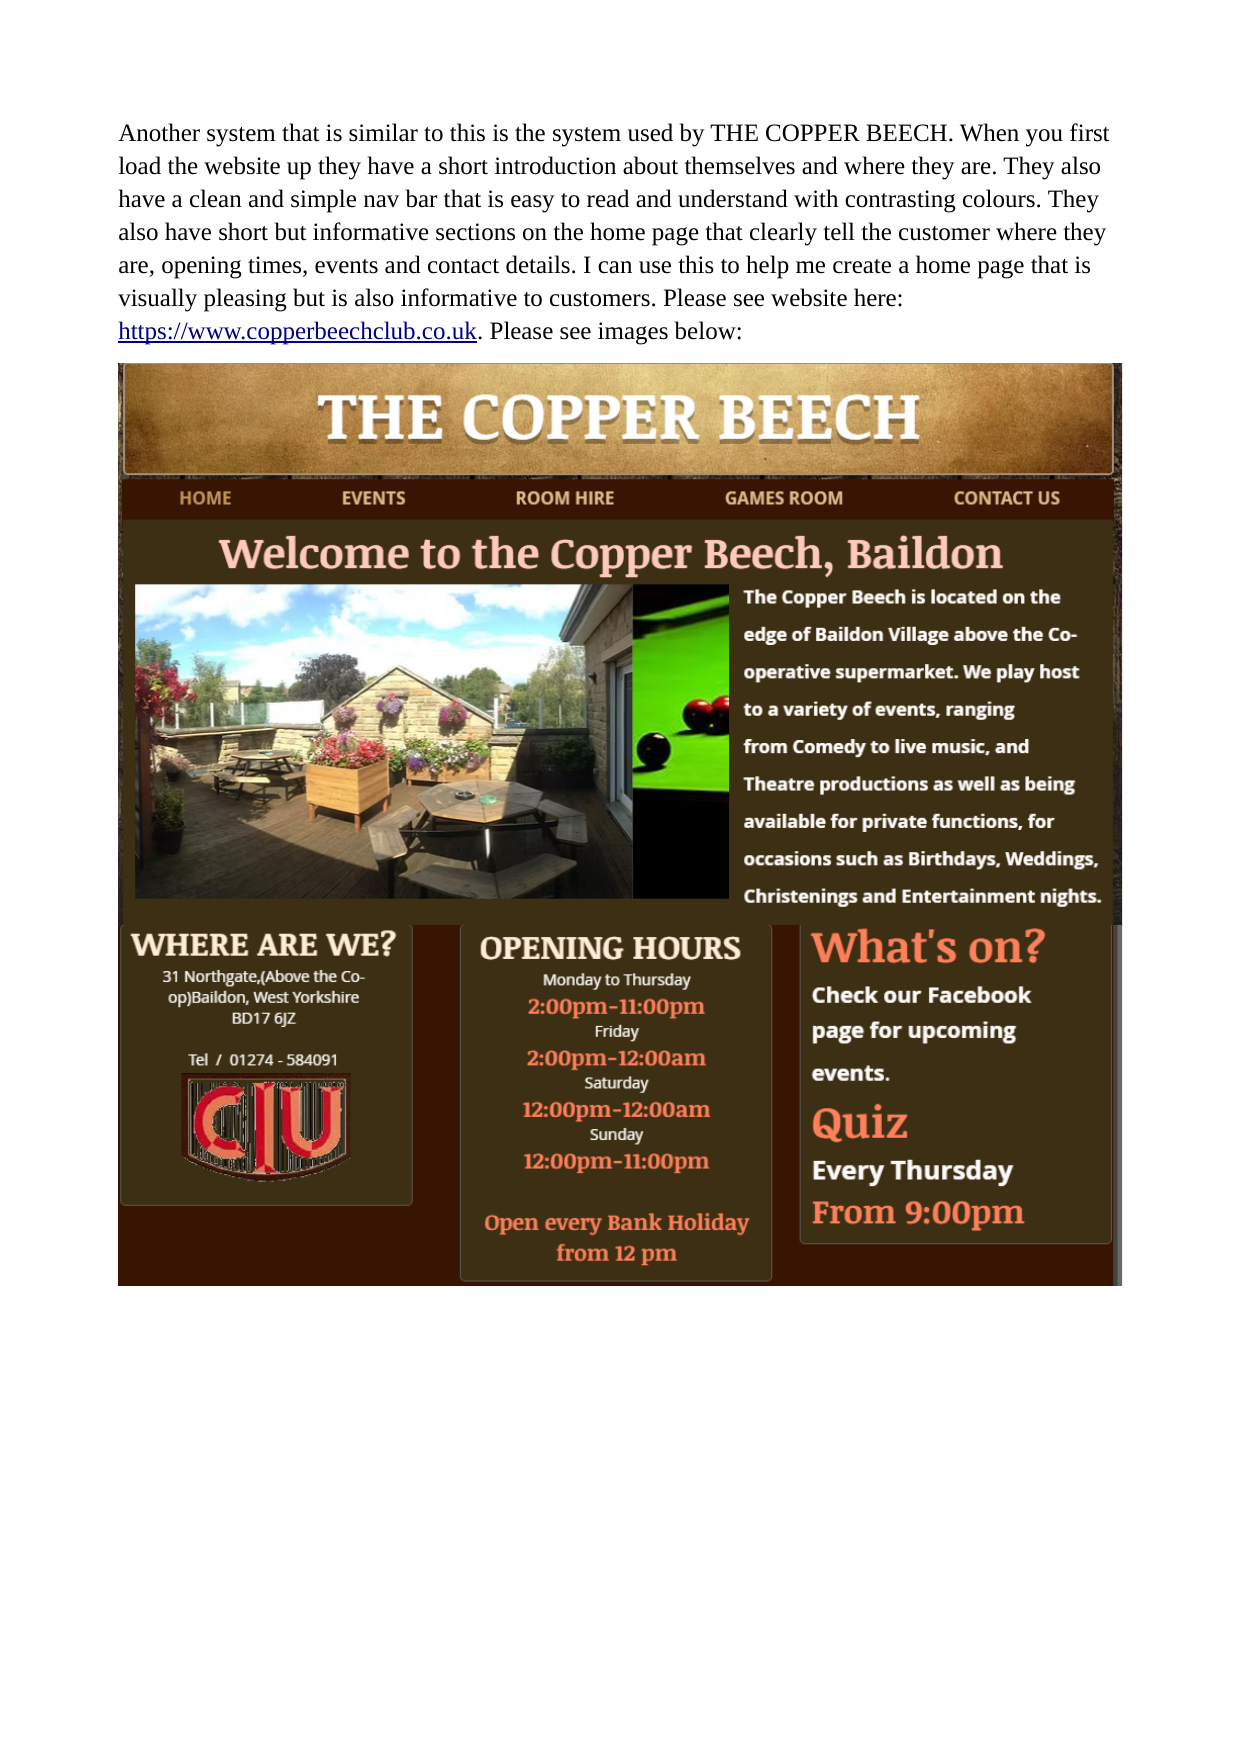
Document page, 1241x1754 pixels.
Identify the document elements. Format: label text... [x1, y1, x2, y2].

text Another system that is similar to this is the system used by THE COPPER BEECH. When you first load the website up they have a short introduction about themselves and where they are. They also have a clean and simple nav bar that is easy to read and understand with contrasting colours. They also have short but informative sections on the home page that clearly tell the customer where they are, opening times, events and contact details. I can use this to help me create a home page that is visually pleasing but is also informative to customers. Please see website here: https://www.copperbeechclub.co.uk. Please see images below: [118, 118, 1122, 345]
picture [118, 363, 1123, 1286]
